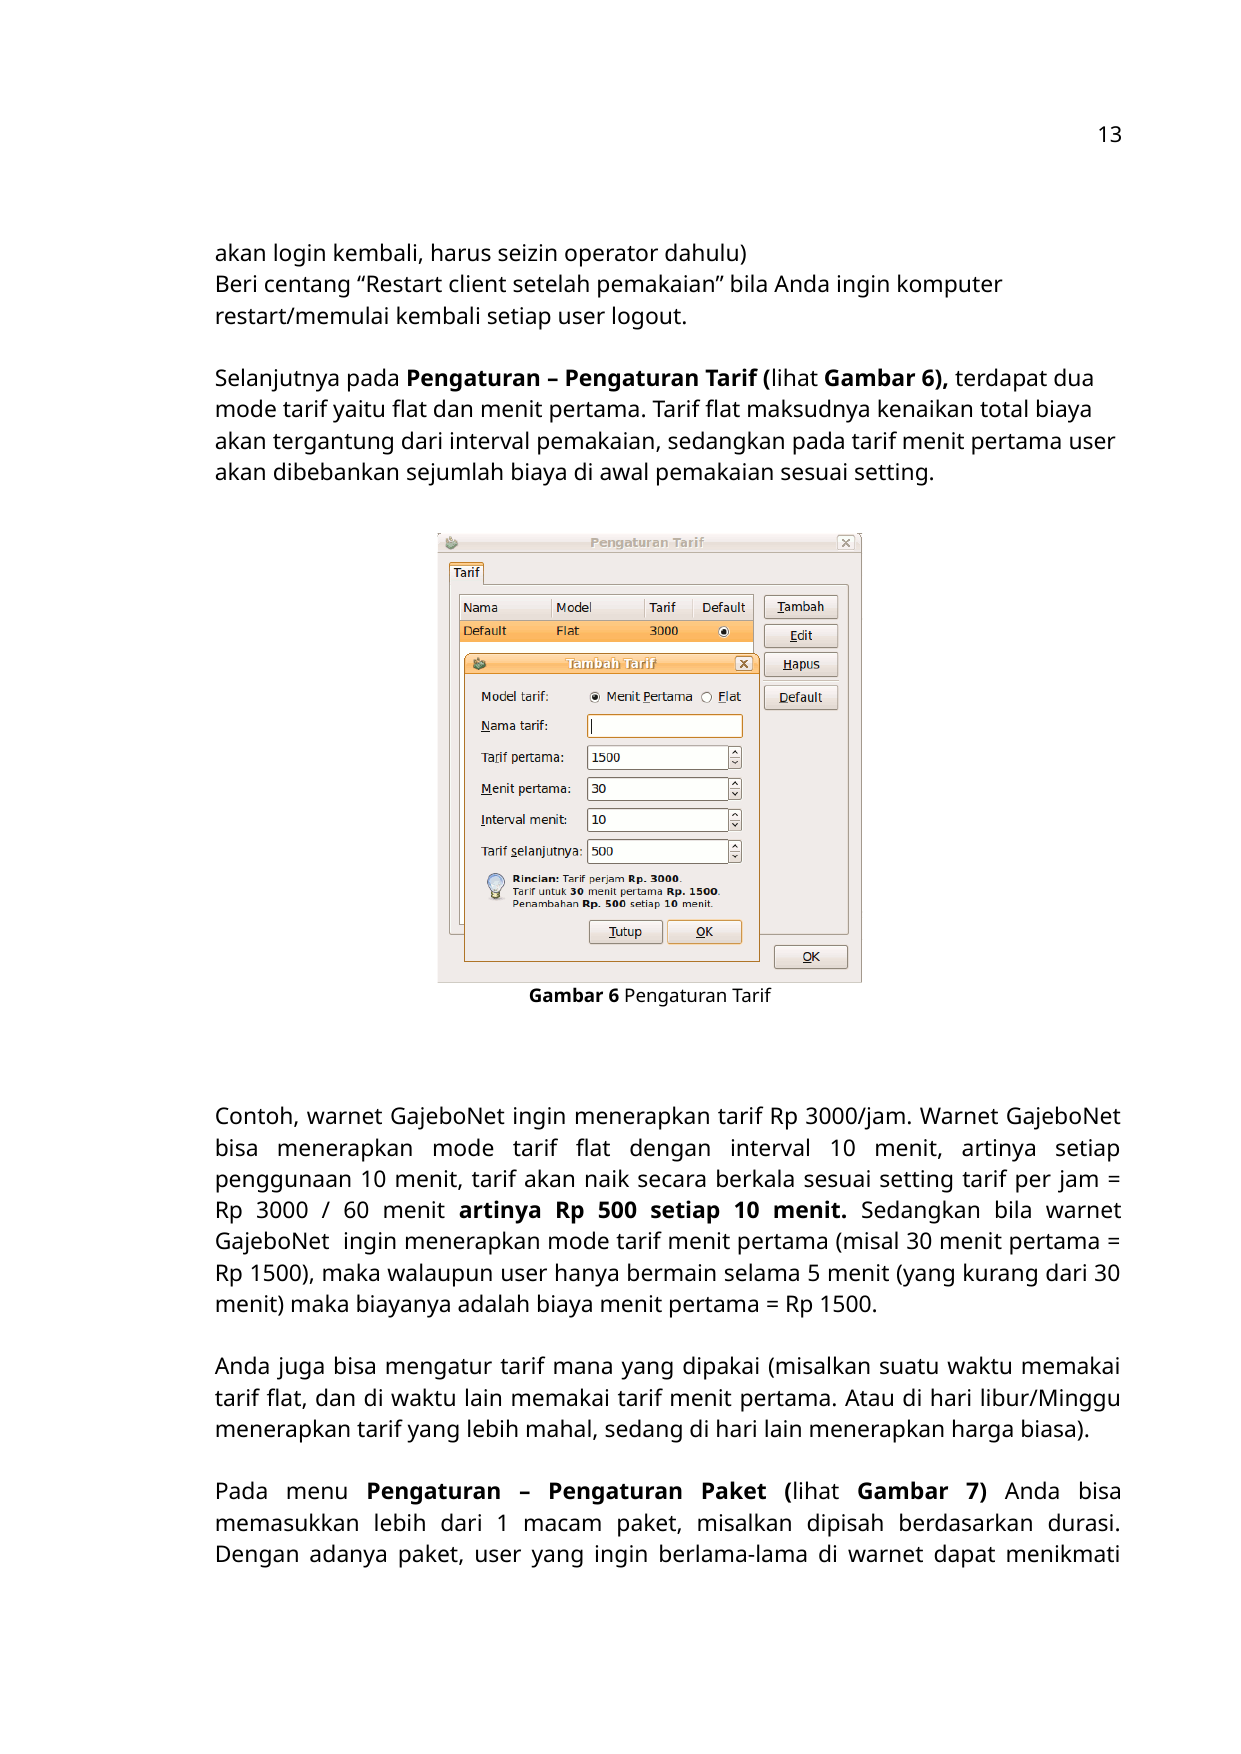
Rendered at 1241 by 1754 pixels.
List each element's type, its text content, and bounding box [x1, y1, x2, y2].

list akan login kembali, harus seizin operator dahulu) Beri centang “Restart client setelah pemakaian” bila Anda ingin komputer restart/memulai kembali setiap user logout. Selanjutnya pada Pengaturan – Pengaturan Tarif (lihat Gambar 6), terdapat dua mode tarif yaitu flat dan menit pertama. Tarif flat maksudnya kenaikan total biaya akan tergantung dari interval pemakaian, sedangkan pada tarif menit pertama user akan dibebankan sejumlah biaya di awal pemakaian sesuai setting. [177, 237, 1122, 487]
list Contoh, warnet GajeboNet ingin menerapkan tarif Rp 3000/jam. Warnet GajeboNet bisa menerapkan mode tarif flat dengan interval 10 menit, artinya setiap penggunaan 10 menit, tarif akan naik secara berkala sesuai setting tarif per jam = Rp 3000 / 60 menit artinya Rp 500 setiap 10 menit. Sedangkan bila warnet GajeboNet ingin menerapkan mode tarif menit pertama (misal 30 menit pertama = Rp 1500), maka walaupun user hanya bermain selama 5 menit (yang kurang dari 30 menit) maka biayanya adalah biaya menit pertama = Rp 1500. [177, 998, 1122, 1319]
list Anda juga bisa mengatur tarif mana yang dipakai (misalkan suatu waktu memakai tarif flat, dan di waktu lain memakai tarif menit pertama. Atau di hari libur/Minggu menerapkan tarif yang lebih mahal, sedang di hari lain menerapkan harga biasa). Pada menu Pengaturan – Pengaturan Paket (lihat Gambar 7) Anda bisa memasukkan lebih dari 1 macam paket, misalkan dipisah berdasarkan durasi. Dengan adanya paket, user yang ingin berlama-lama di warnet dapat menikmati [177, 1319, 1122, 1569]
text Gambar 6 Pengaturan Tarif [437, 983, 862, 1008]
picture [437, 533, 863, 983]
